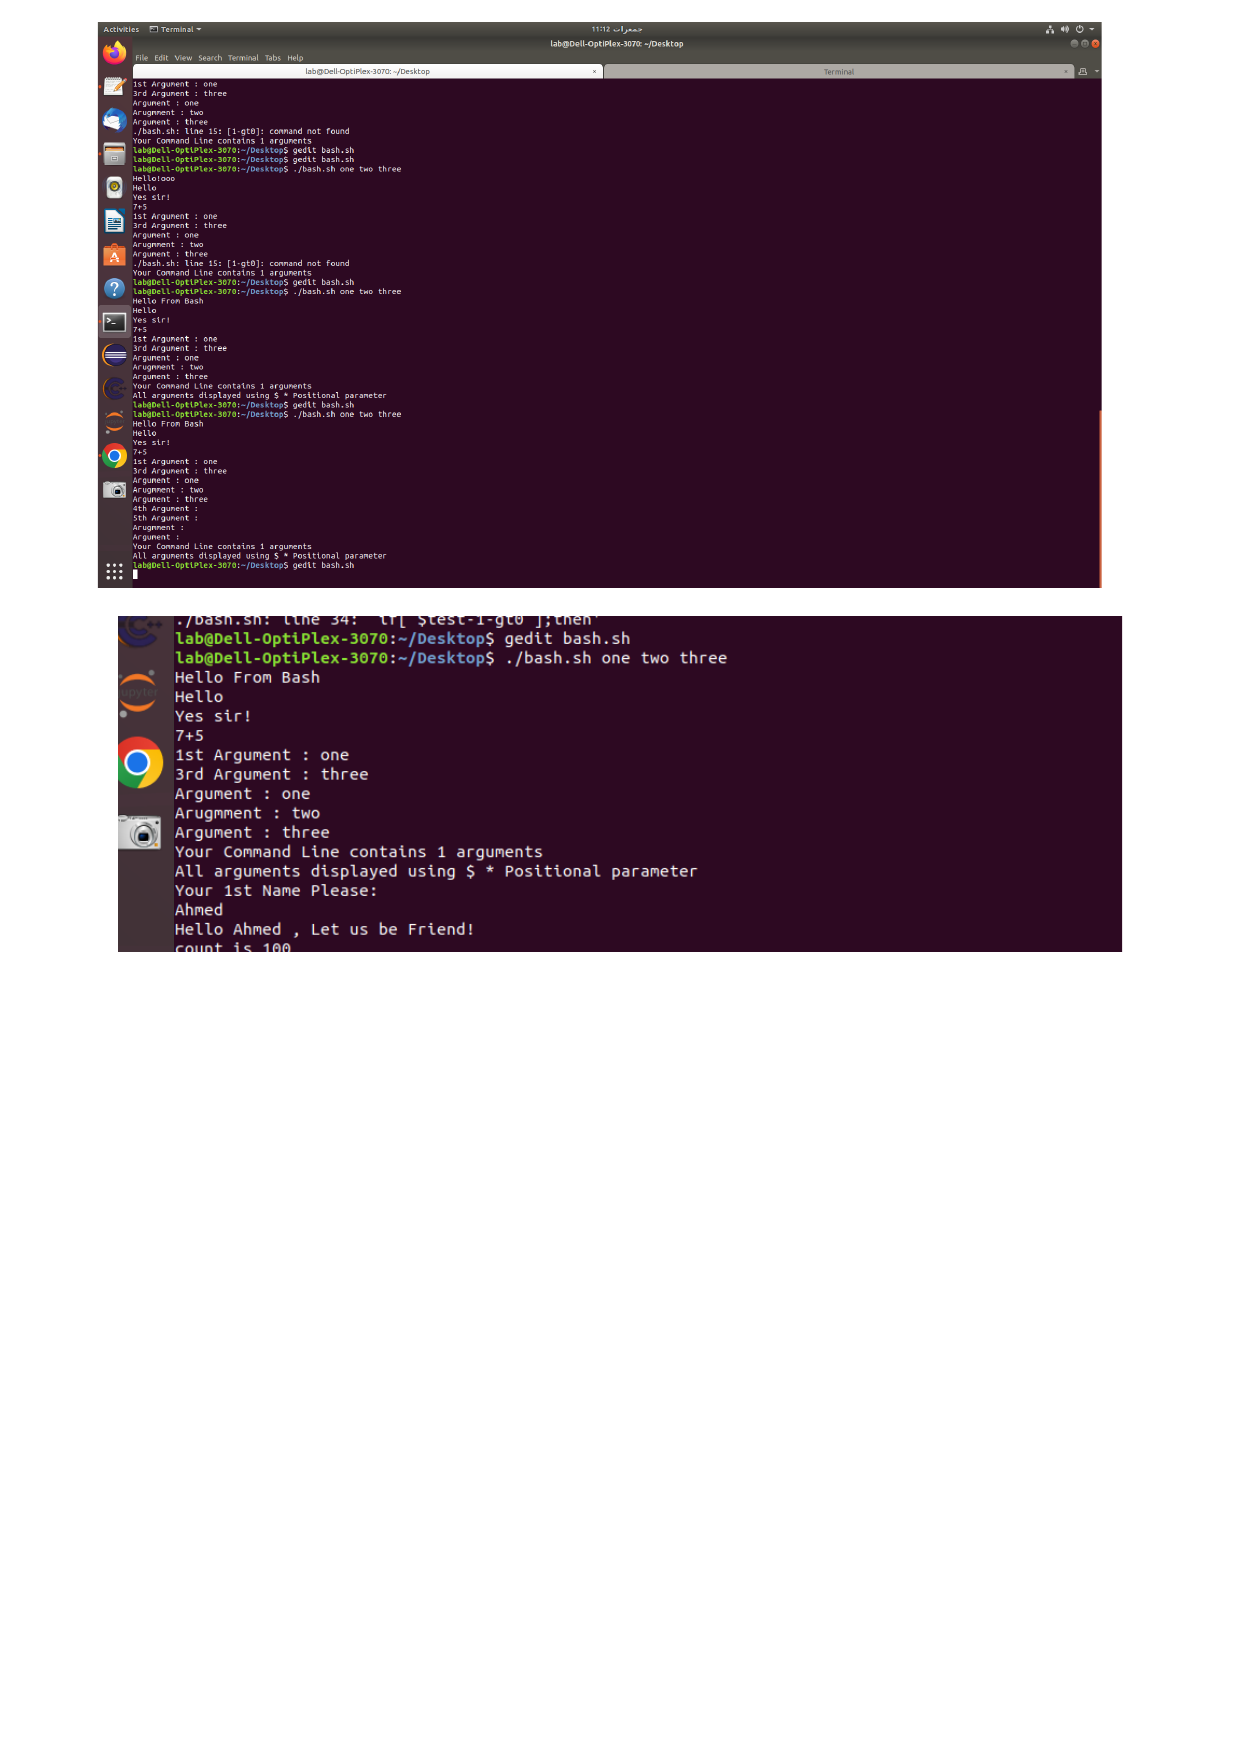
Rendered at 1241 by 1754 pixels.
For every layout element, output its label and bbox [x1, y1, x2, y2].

picture [97, 22, 1102, 588]
picture [118, 616, 1123, 952]
